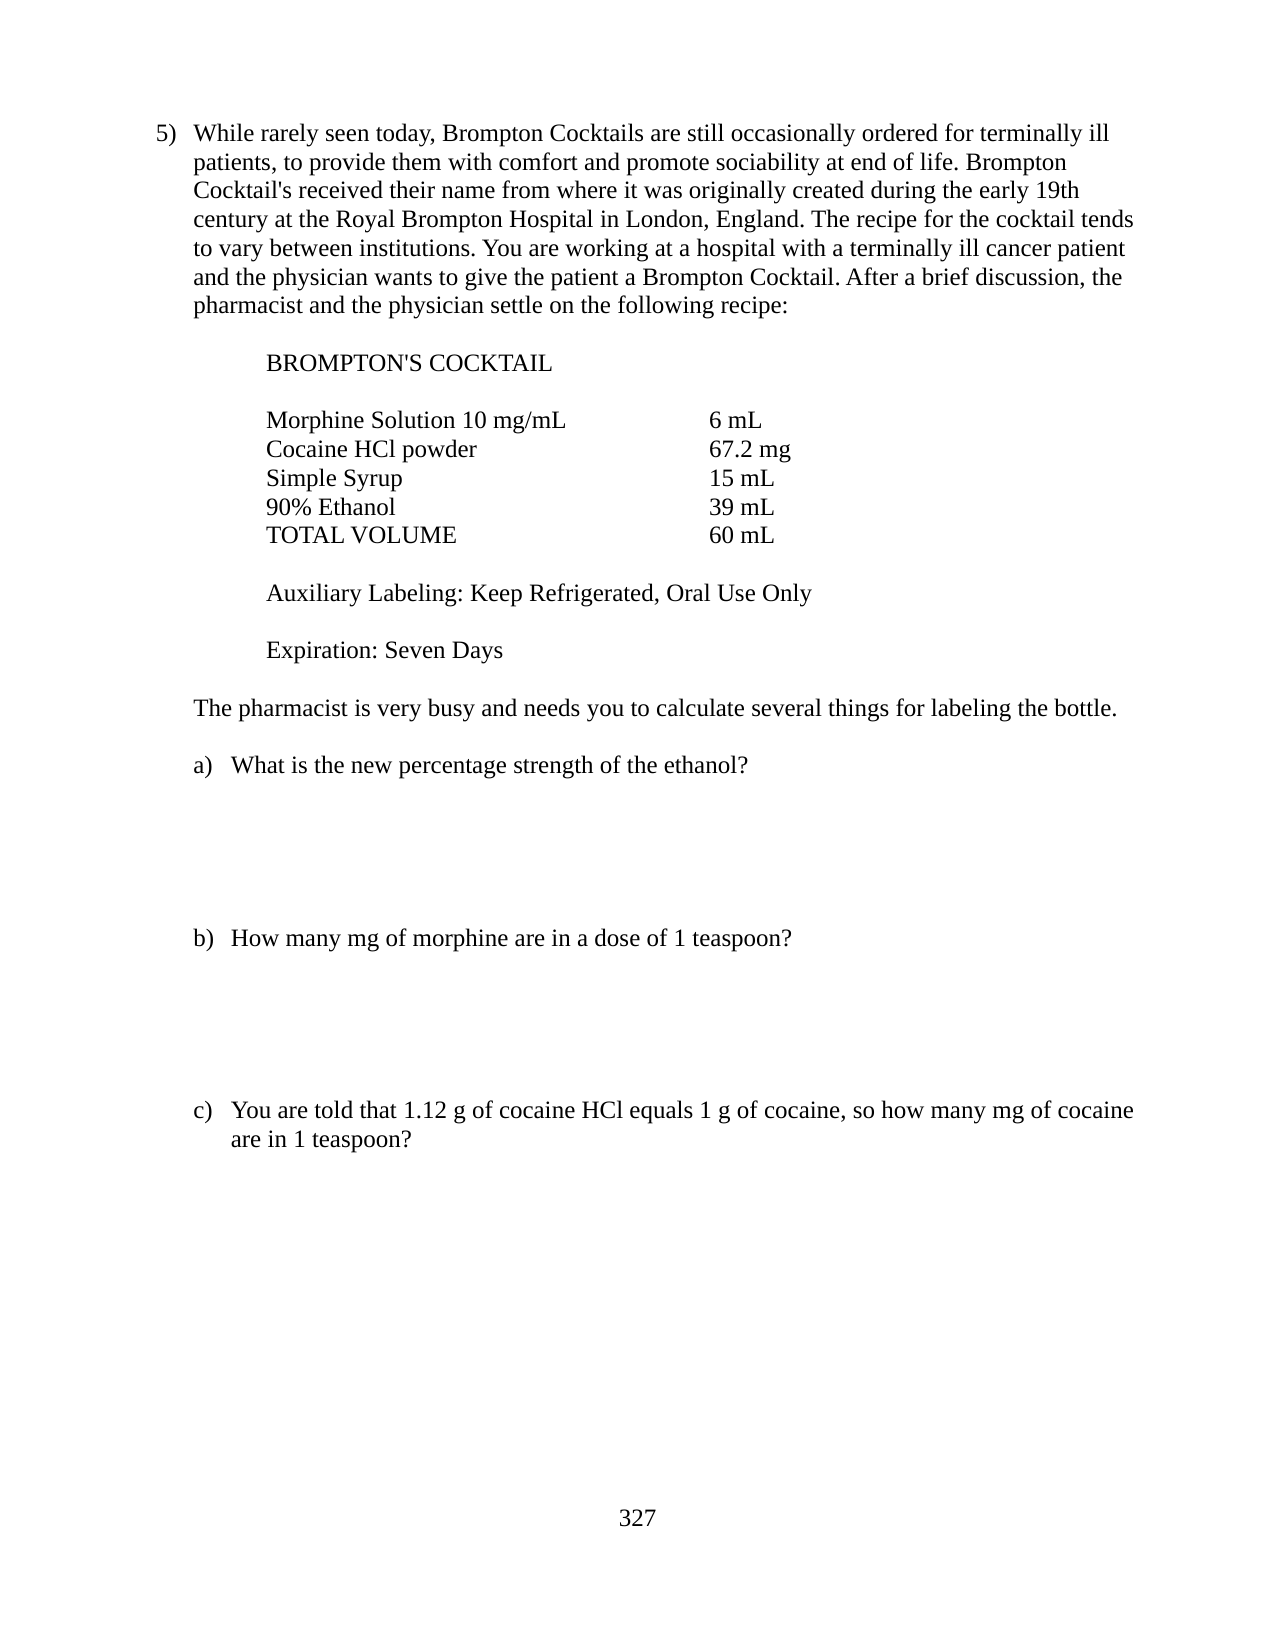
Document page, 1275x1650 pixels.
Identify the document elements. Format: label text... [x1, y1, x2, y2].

list 90% Ethanol 39 mL [228, 492, 1157, 521]
list How many mg of morphine are in a dose of 1 teaspoon? [193, 923, 1157, 952]
list What is the new percentage strength of the ethanol? [193, 751, 1157, 779]
list TOTAL VOLUME 60 mL [228, 521, 1157, 549]
list The pharmacist is very busy and needs you to calculate several things for labeling the bottle. [156, 693, 1157, 722]
list Auxiliary Labeling: Keep Refrigerated, Oral Use Only [228, 578, 1157, 607]
list Expiration: Seven Days [228, 636, 1157, 664]
list While rarely seen today, Brompton Cocktails are still occasionally ordered for terminally ill patients, to provide them with comfort and promote sociability at end of life. Brompton Cocktail's received their name from where it was originally created during the early 19th century at the Royal Brompton Hospital in London, England. The recipe for the cocktail tends to vary between institutions. You are working at a hospital with a terminally ill cancer patient and the physician wants to give the patient a Brompton Cocktail. After a brief discussion, the pharmacist and the physician settle on the following recipe: [156, 118, 1157, 319]
list Morphine Solution 10 mg/mL 6 mL [228, 406, 1157, 434]
list Simple Syrup 15 mL [228, 463, 1157, 492]
list BROMPTON'S COCKTAIL [228, 348, 1157, 377]
list Cocaine HCl powder 67.2 mg [228, 434, 1157, 463]
list You are told that 1.12 g of cocaine HCl equals 1 g of cocaine, so how many mg of cocaine are in 1 teaspoon? [193, 1096, 1157, 1153]
